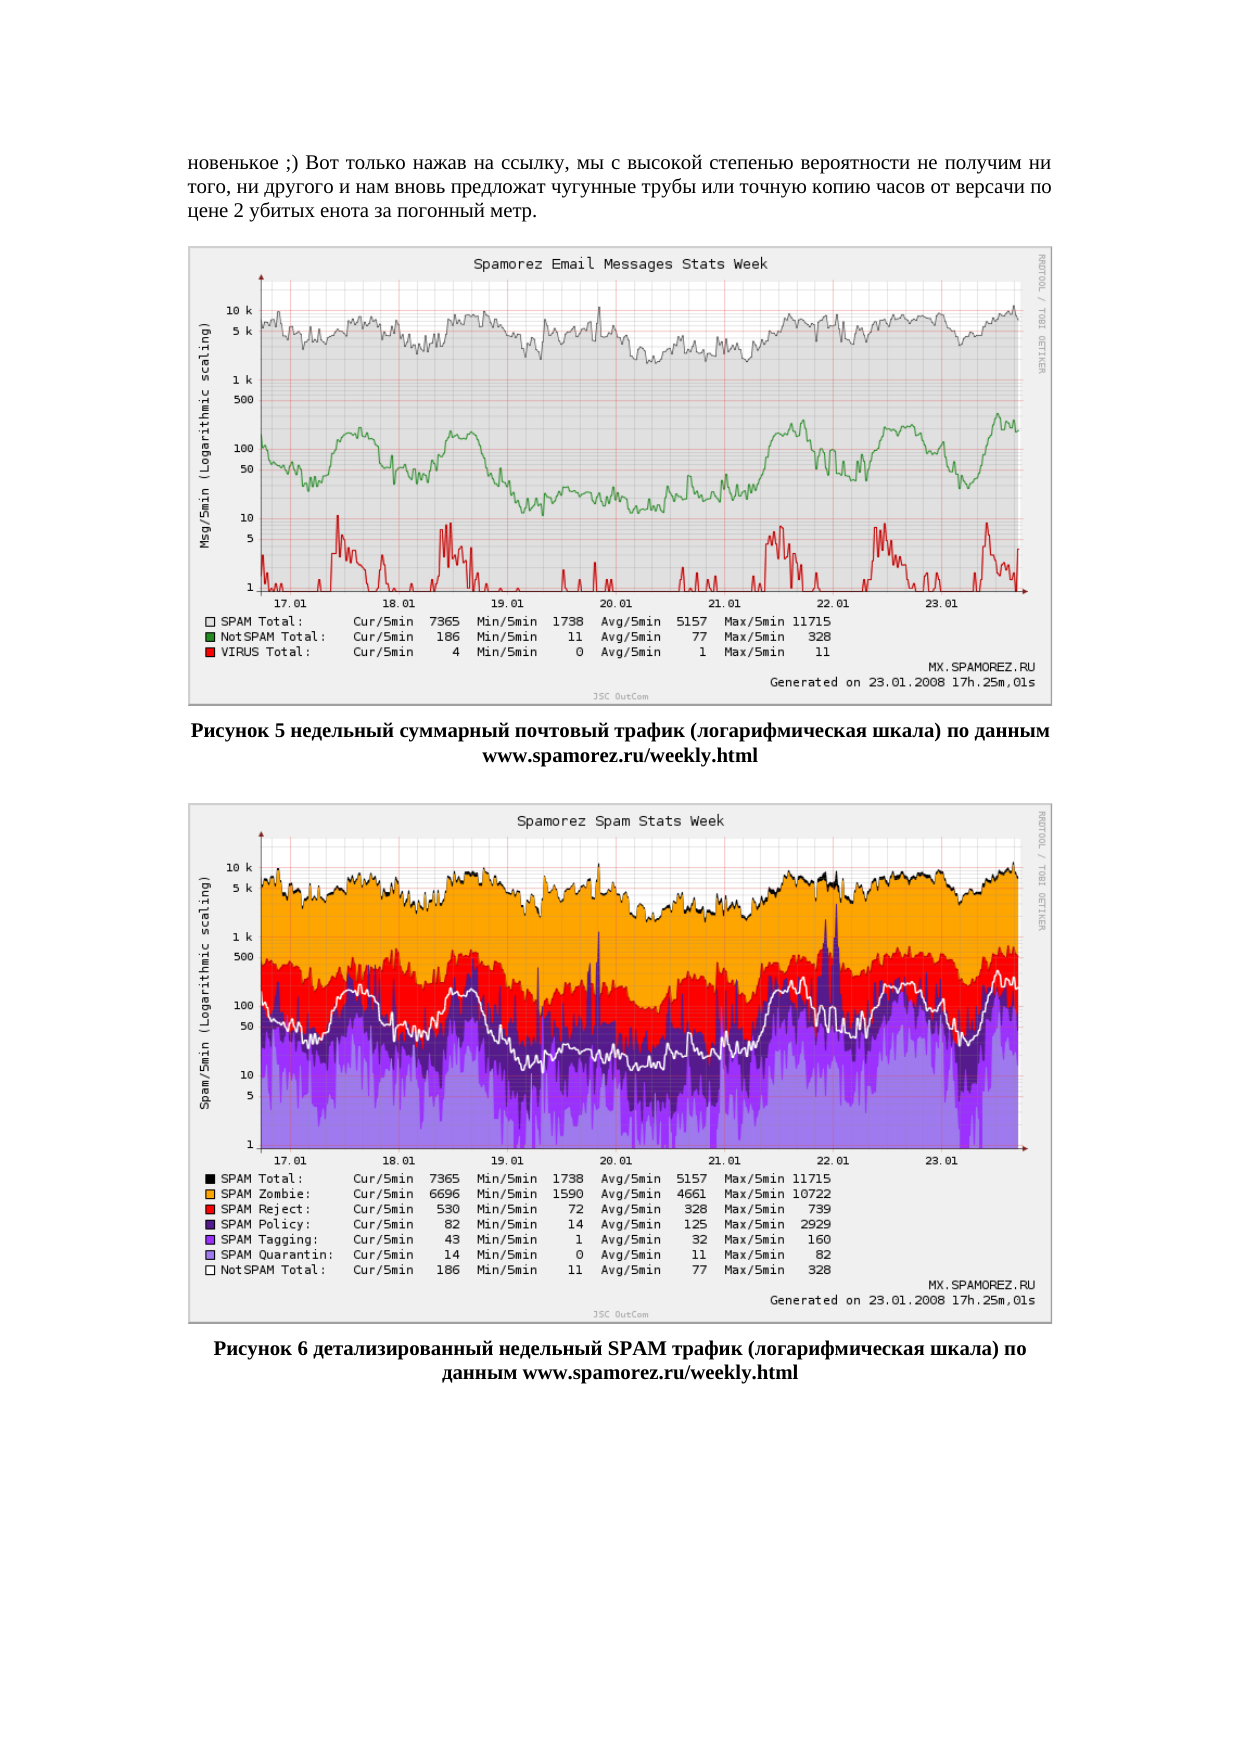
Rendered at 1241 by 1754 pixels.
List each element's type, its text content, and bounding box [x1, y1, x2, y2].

picture [188, 246, 1053, 706]
text Рисунок 5 недельный суммарный почтовый трафик (логарифмическая шкала) по данным www.spamorez.ru/weekly.html [187, 718, 1053, 767]
picture [188, 803, 1053, 1324]
text новенькое ;) Вот только нажав на ссылку, мы с высокой степенью вероятности не получим ни того, ни другого и нам вновь предложат чугунные трубы или точную копию часов от версачи по цене 2 убитых енота за погонный метр. [187, 150, 1053, 222]
text Рисунок 6 детализированный недельный SPAM трафик (логарифмическая шкала) по данным www.spamorez.ru/weekly.html [187, 1336, 1053, 1384]
